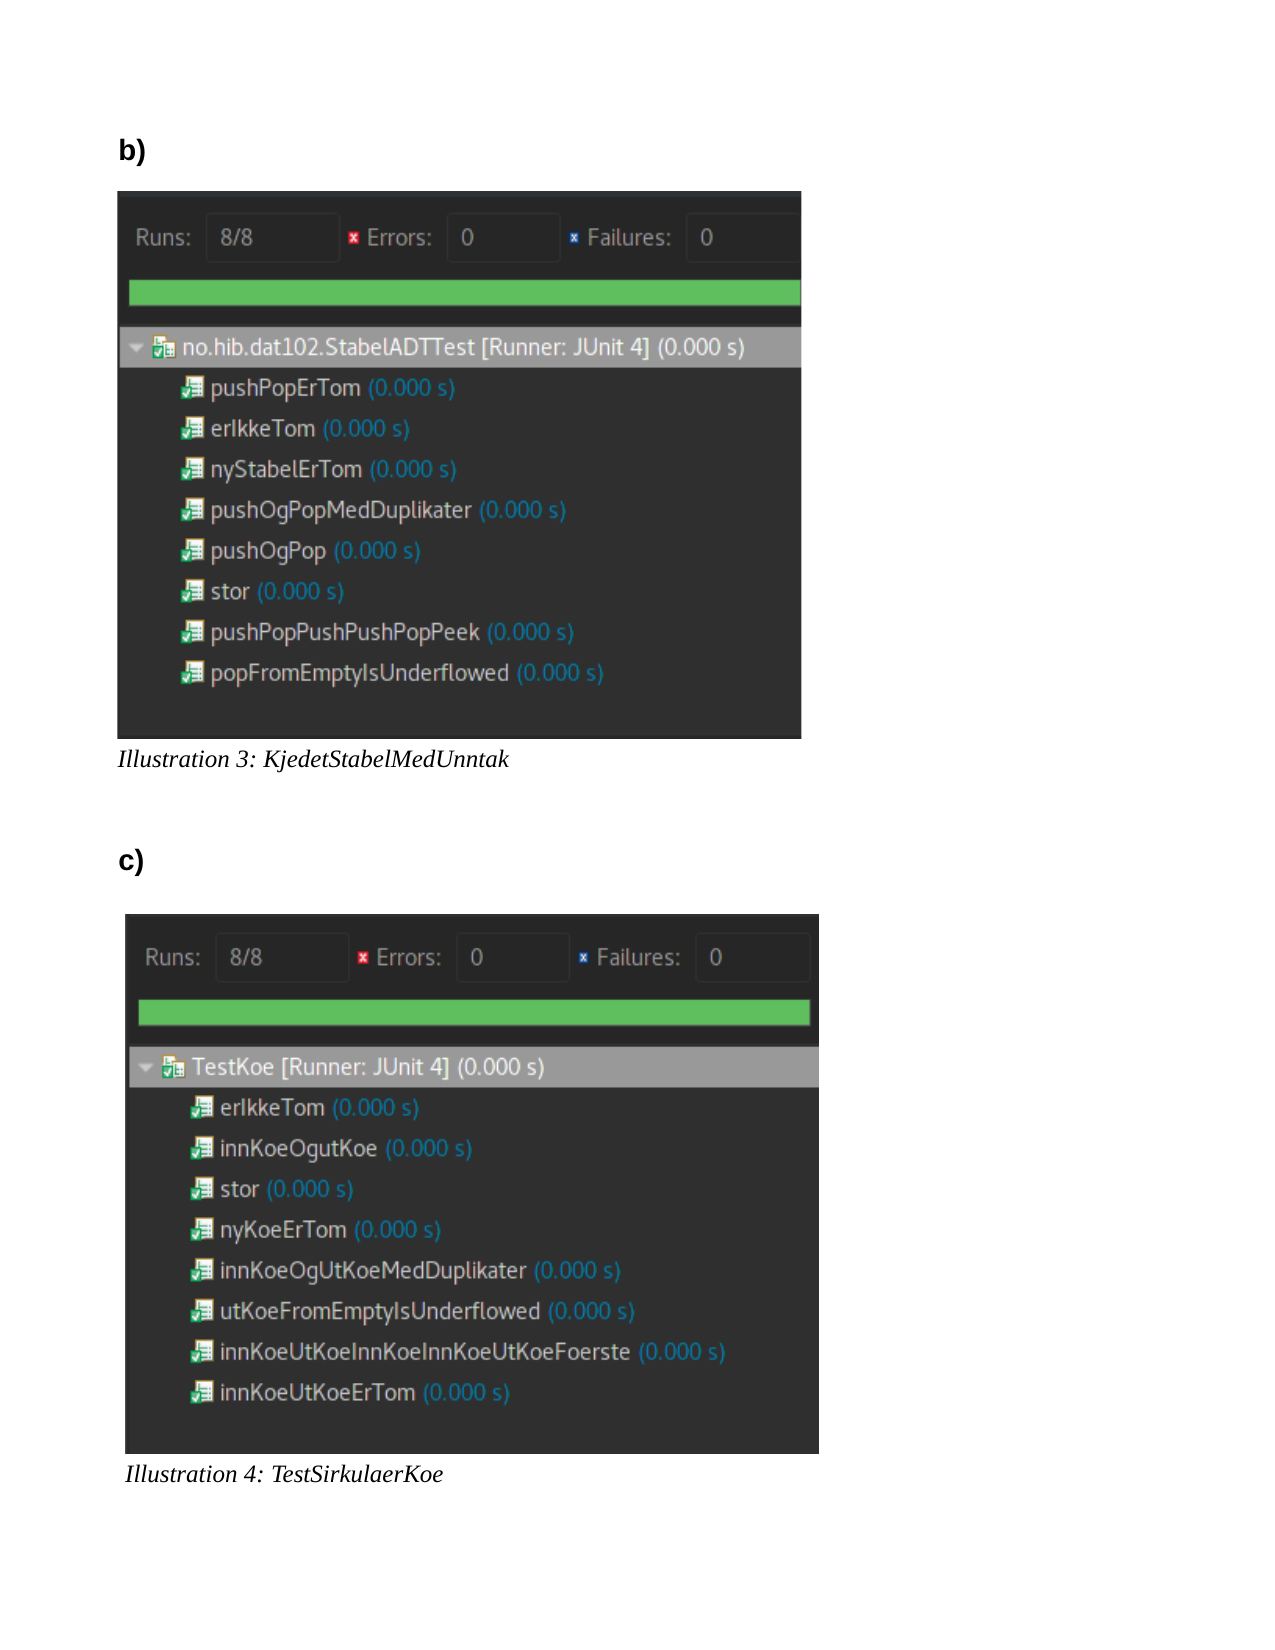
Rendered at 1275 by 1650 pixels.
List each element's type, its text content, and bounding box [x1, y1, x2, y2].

subtitle c) [118, 843, 1157, 877]
text Illustration 3: KjedetStabelMedUnntak [117, 739, 802, 772]
subtitle b) [118, 133, 1157, 166]
text Illustration 4: TestSirkulaerKoe [125, 1454, 819, 1488]
picture [117, 191, 802, 739]
picture [125, 914, 819, 1454]
